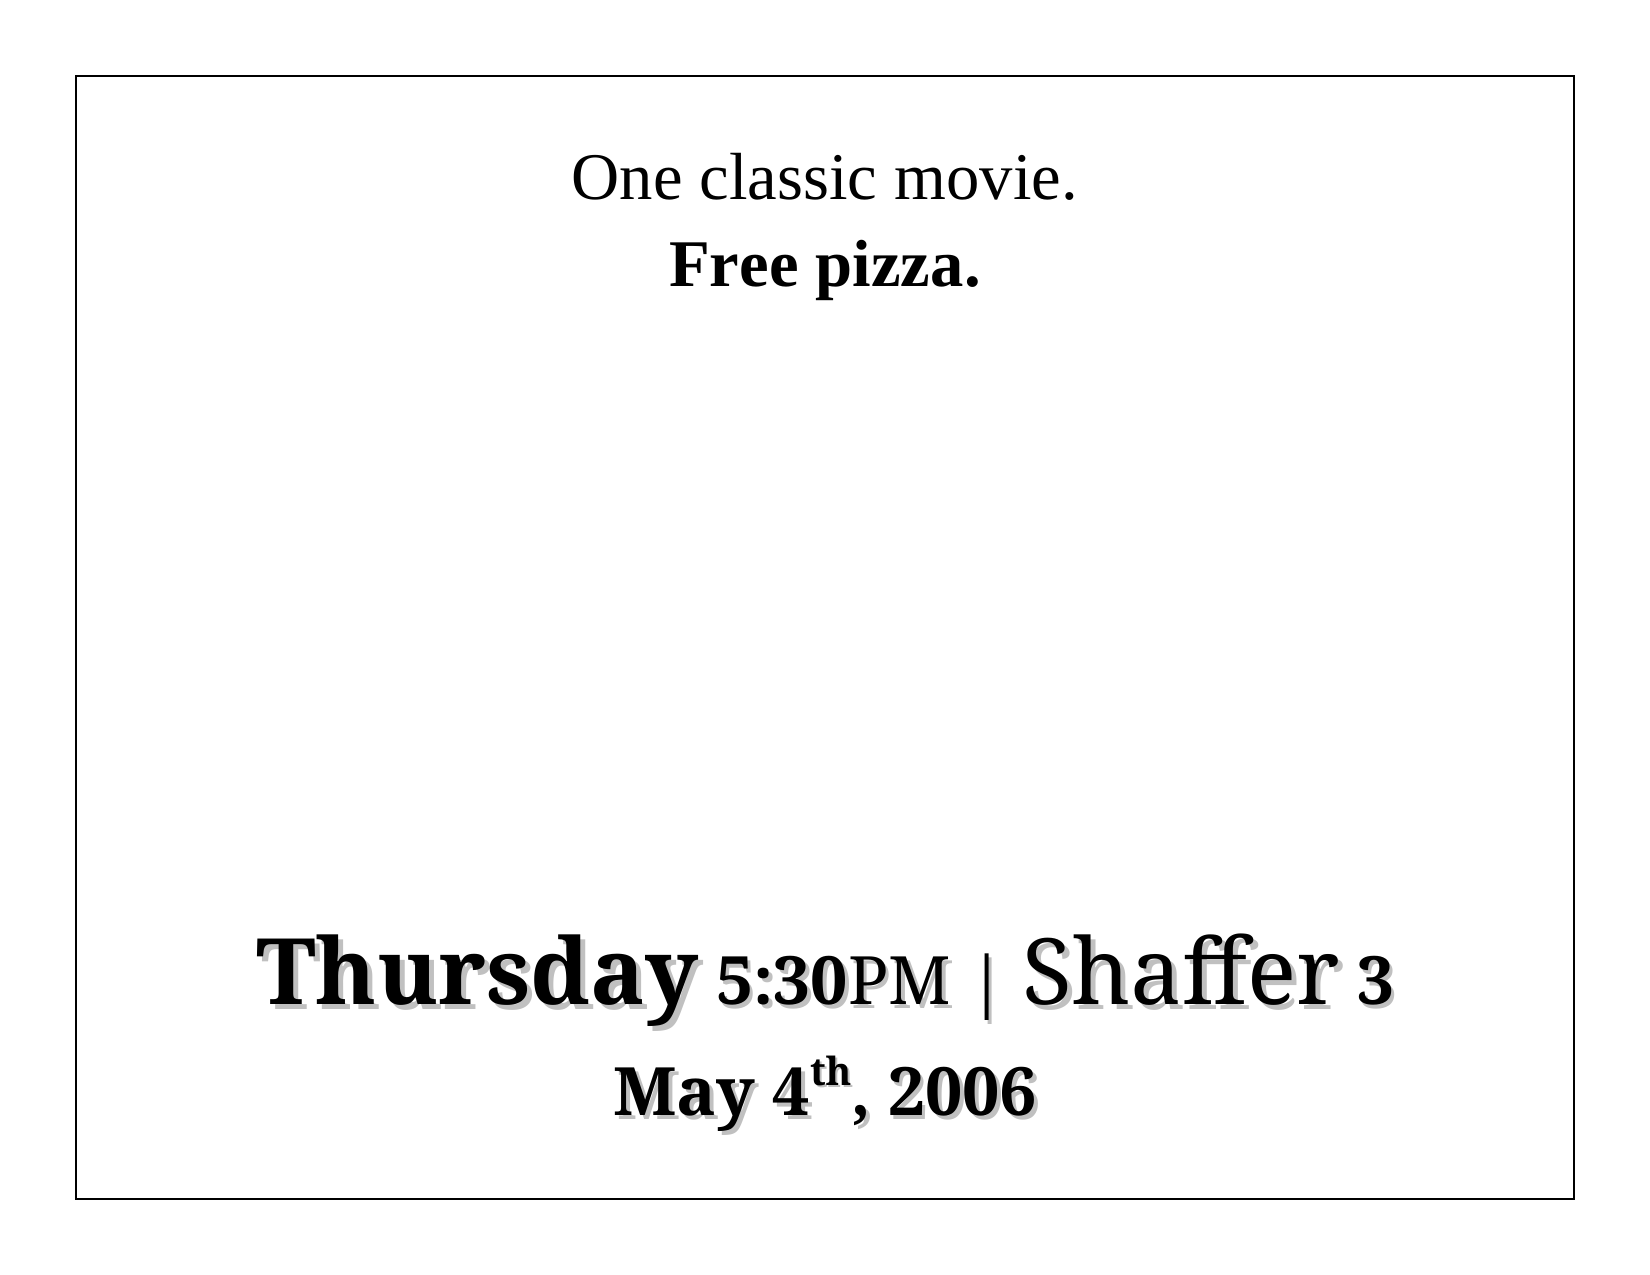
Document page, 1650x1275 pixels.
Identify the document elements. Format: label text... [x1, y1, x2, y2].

text Free pizza. [140, 227, 1510, 301]
text One classic movie. [140, 140, 1510, 214]
